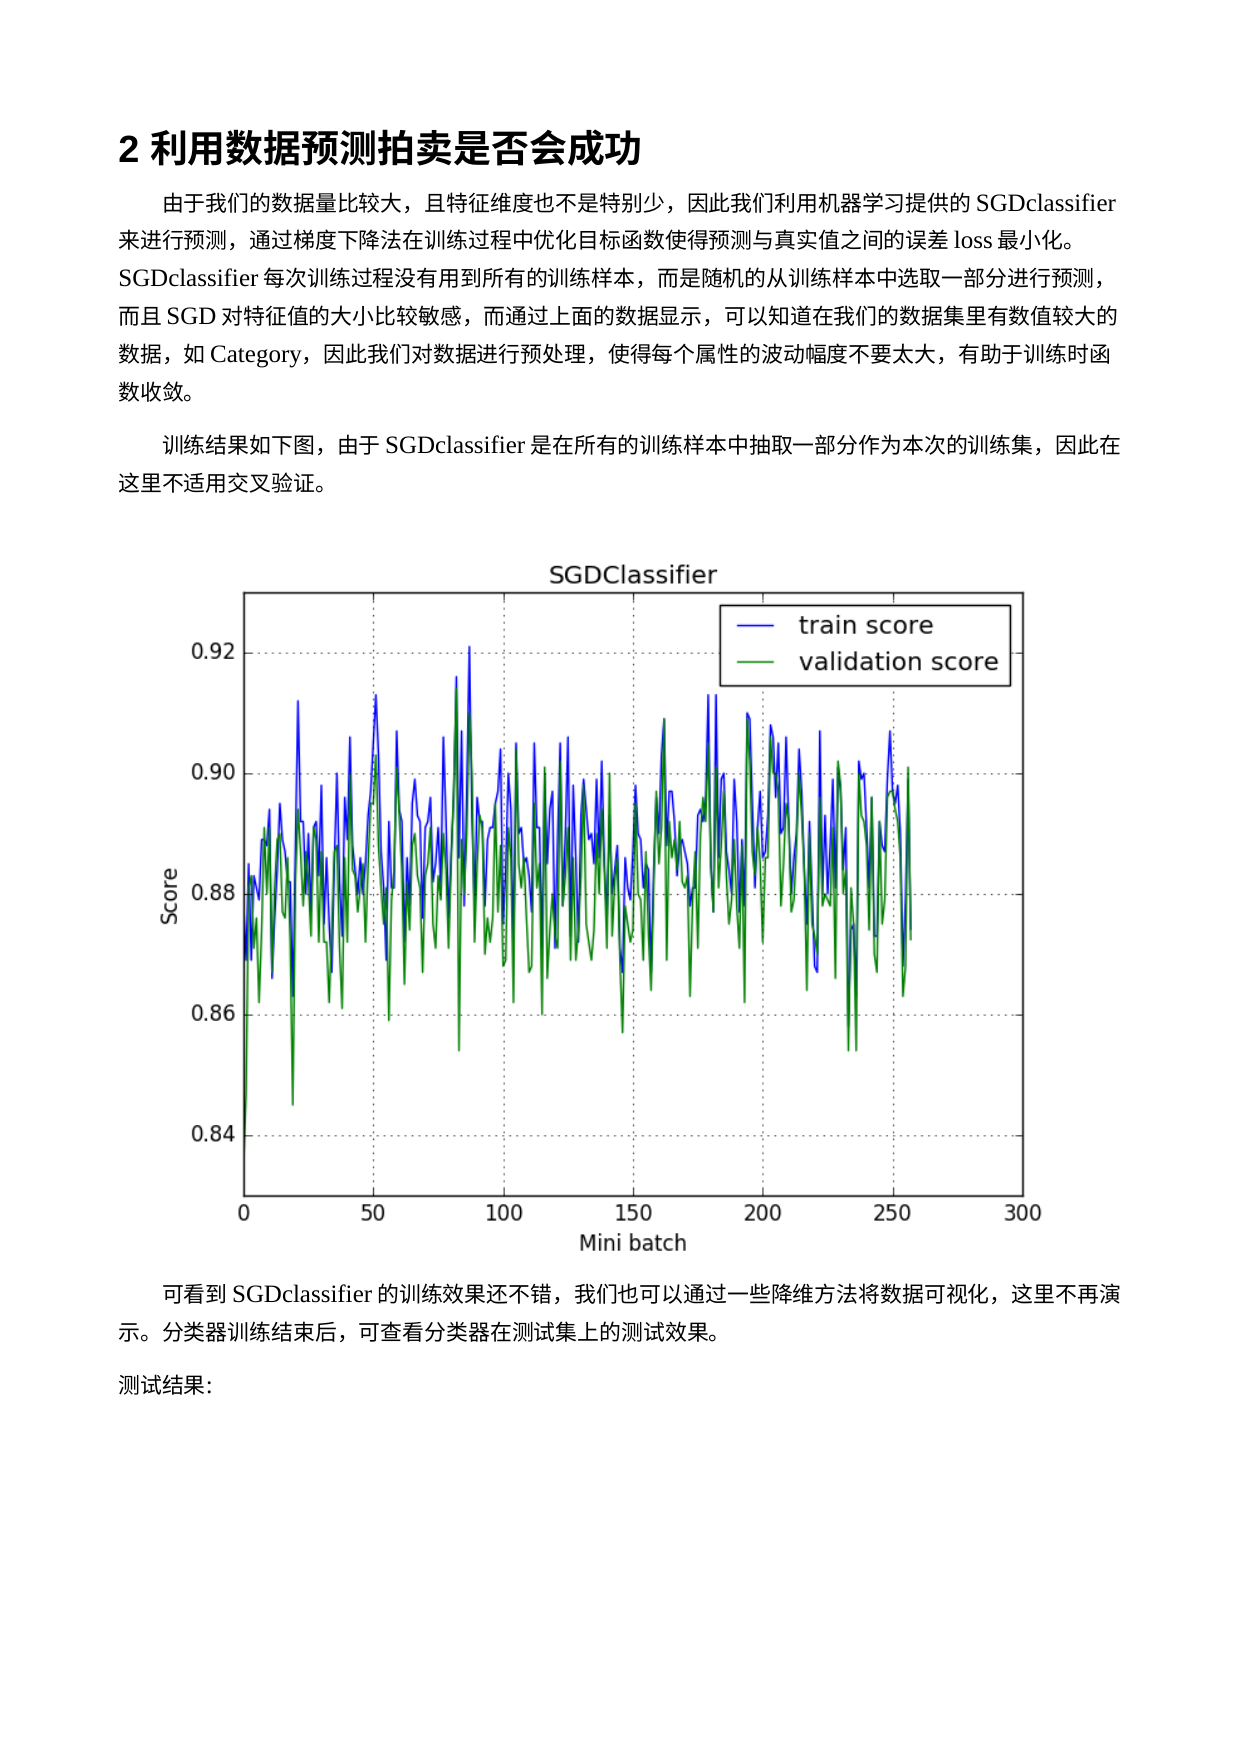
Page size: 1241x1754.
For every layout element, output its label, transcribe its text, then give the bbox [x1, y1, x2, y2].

text 可看到SGDclassifier的训练效果还不错，我们也可以通过一些降维方法将数据可视化，这里不再演示。分类器训练结束后，可查看分类器在测试集上的测试效果。 [118, 1271, 1122, 1347]
subtitle 2 利用数据预测拍卖是否会成功 [118, 118, 1122, 173]
text 训练结果如下图，由于SGDclassifier是在所有的训练样本中抽取一部分作为本次的训练集，因此在这里不适用交叉验证。 [118, 428, 1122, 497]
text 由于我们的数据量比较大，且特征维度也不是特别少，因此我们利用机器学习提供的SGDclassifier来进行预测，通过梯度下降法在训练过程中优化目标函数使得预测与真实值之间的误差loss最小化。SGDclassifier每次训练过程没有用到所有的训练样本，而是随机的从训练样本中选取一部分进行预测，而且SGD对特征值的大小比较敏感，而通过上面的数据显示，可以知道在我们的数据集里有数值较大的数据，如Category，因此我们对数据进行预处理，使得每个属性的波动幅度不要太大，有助于训练时函数收敛。 [118, 186, 1122, 407]
text 测试结果: [118, 1368, 1122, 1399]
picture [118, 518, 1123, 1271]
